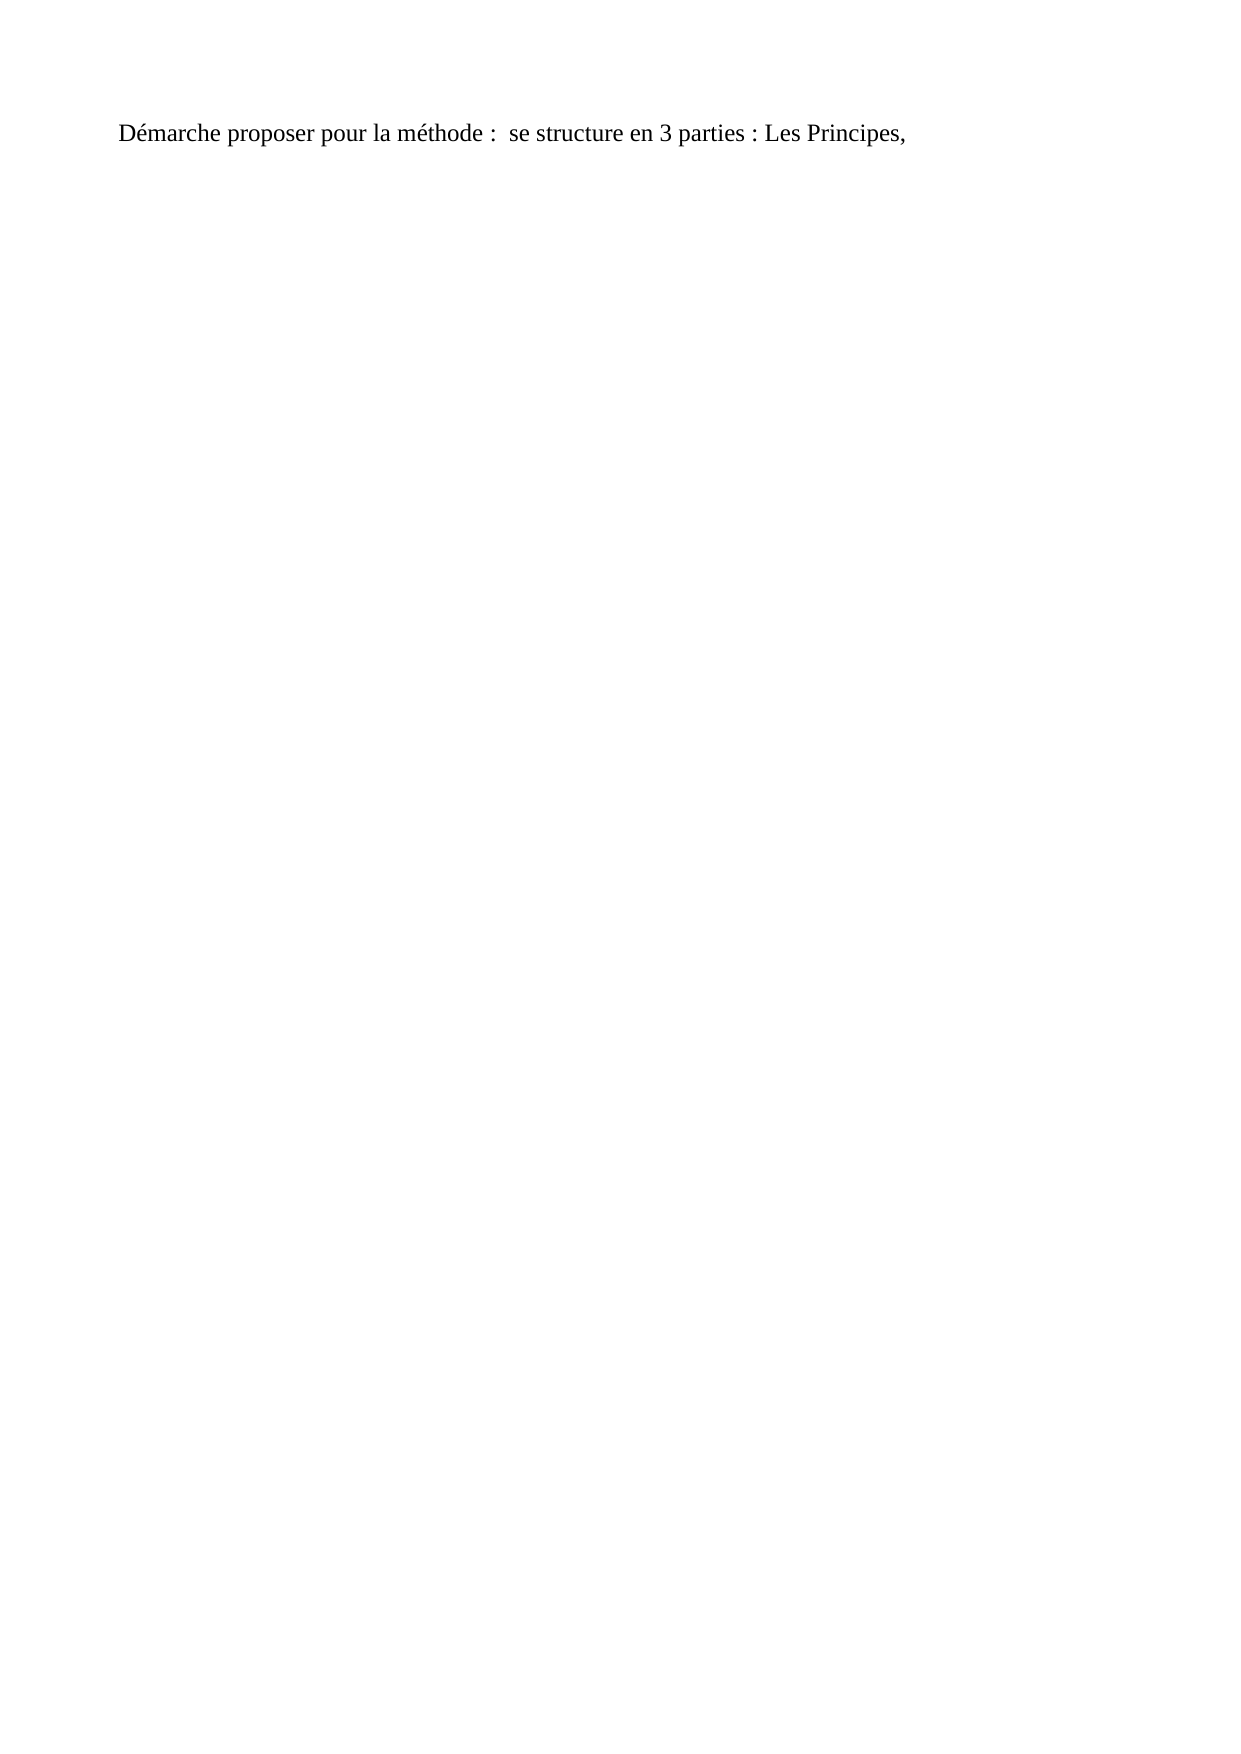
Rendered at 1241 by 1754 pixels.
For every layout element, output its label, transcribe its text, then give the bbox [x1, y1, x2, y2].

text Démarche proposer pour la méthode : se structure en 3 parties : Les Principes, [118, 118, 1122, 147]
